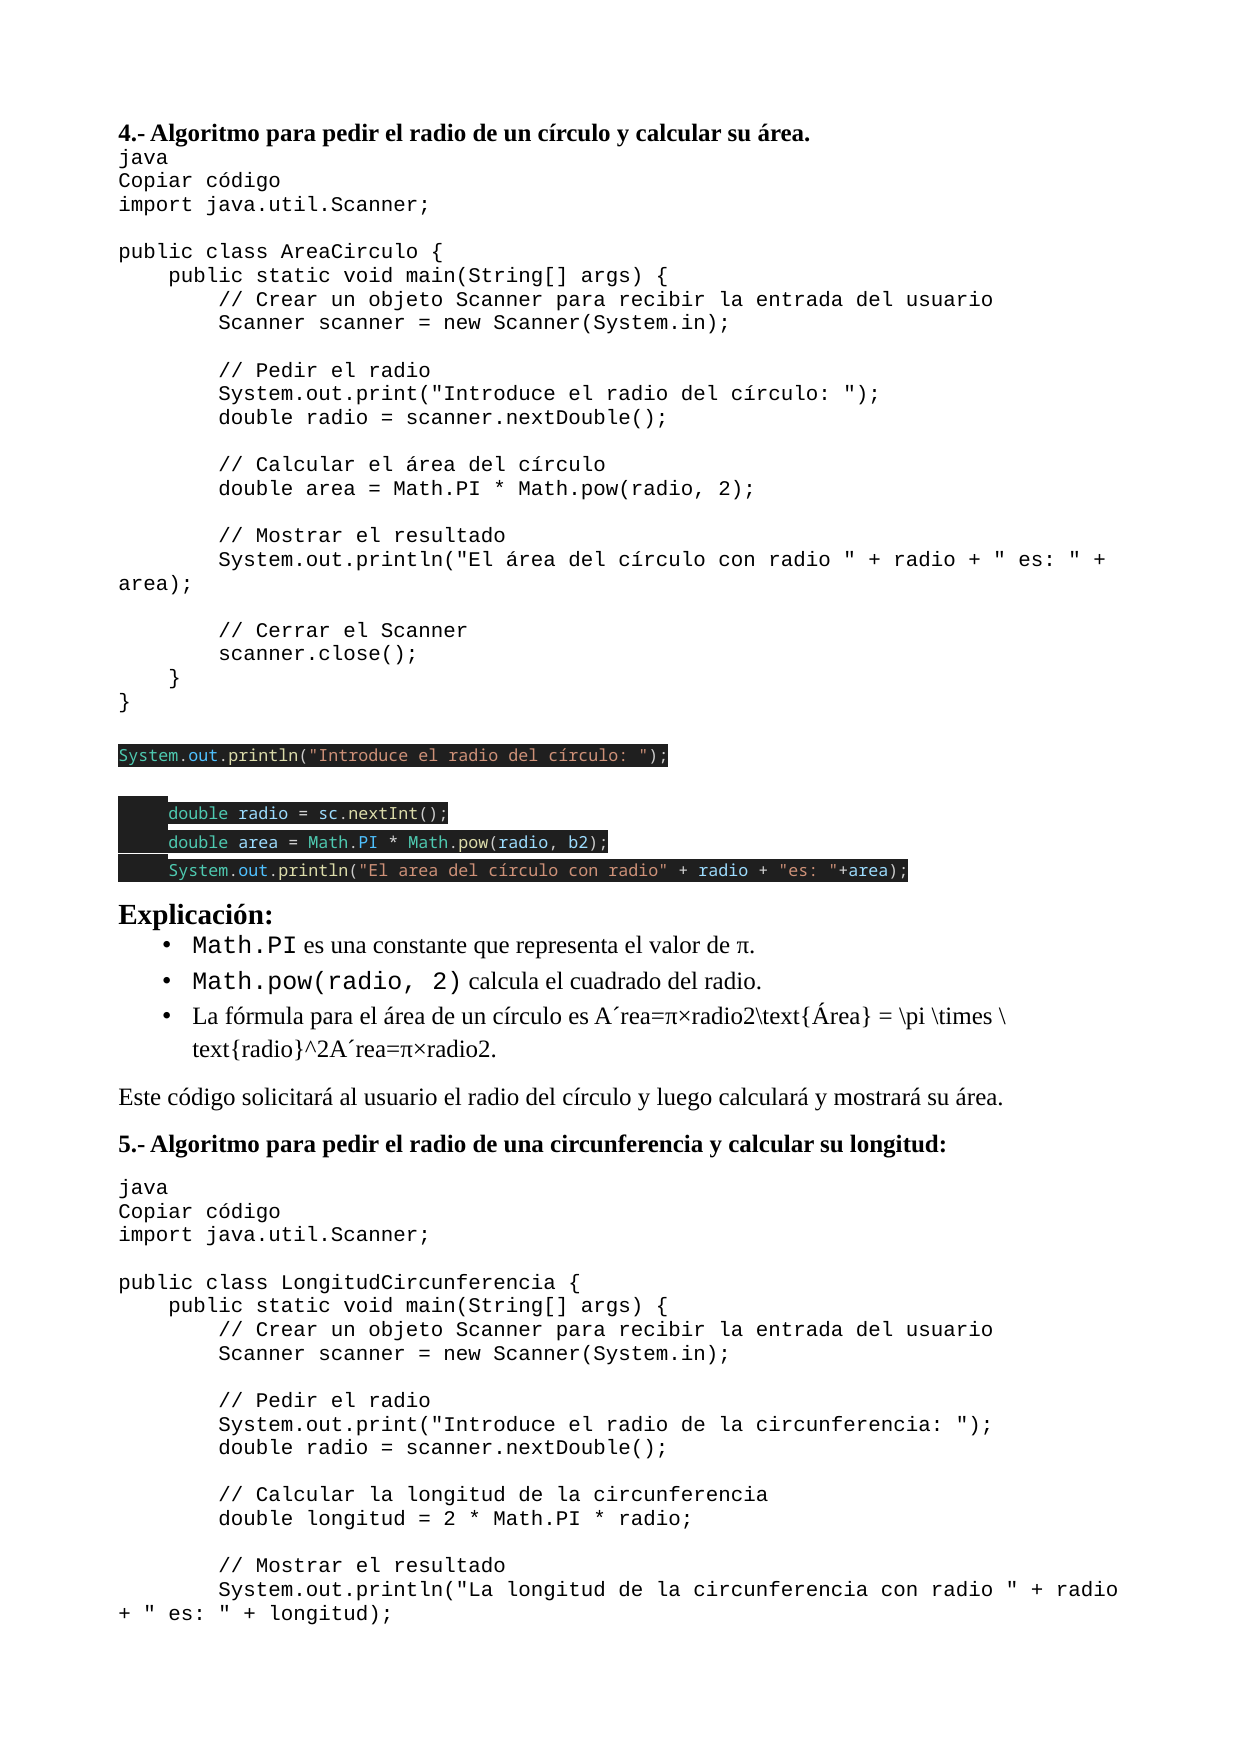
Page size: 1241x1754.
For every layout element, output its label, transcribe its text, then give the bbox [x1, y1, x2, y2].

text // Mostrar el resultado [118, 1555, 1122, 1579]
list Math.pow(radio, 2) calcula el cuadrado del radio. [162, 966, 1122, 997]
text double area = Math.PI * Math.pow(radio, b2); [118, 825, 1122, 853]
text // Calcular el área del círculo [118, 454, 1122, 478]
text // Pedir el radio [118, 1390, 1122, 1413]
text System.out.println("El área del círculo con radio " + radio + " es: " + area); [118, 549, 1122, 596]
text } [118, 691, 1122, 714]
text java [118, 1177, 1122, 1201]
text System.out.println("La longitud de la circunferencia con radio " + radio + " es: " + longitud); [118, 1579, 1122, 1626]
list Math.PI es una constante que representa el valor de π. [162, 930, 1122, 961]
text Scanner scanner = new Scanner(System.in); [118, 1343, 1122, 1366]
text System.out.print("Introduce el radio del círculo: "); [118, 383, 1122, 407]
text // Crear un objeto Scanner para recibir la entrada del usuario [118, 1319, 1122, 1343]
text Copiar código [118, 171, 1122, 194]
text double longitud = 2 * Math.PI * radio; [118, 1508, 1122, 1532]
text // Pedir el radio [118, 360, 1122, 383]
text java [118, 147, 1122, 171]
text public class AreaCirculo { [118, 241, 1122, 265]
list La fórmula para el área de un círculo es Aˊrea=π×radio2\text{Área} = \pi \times \text{radio}^2Aˊrea=π×radio2. [162, 1001, 1122, 1063]
text import java.util.Scanner; [118, 1224, 1122, 1248]
text System.out.print("Introduce el radio de la circunferencia: "); [118, 1413, 1122, 1437]
text double radio = scanner.nextDouble(); [118, 1437, 1122, 1461]
subtitle Explicación: [118, 897, 1122, 930]
text Este código solicitará al usuario el radio del círculo y luego calculará y mostrará su área. [118, 1082, 1122, 1111]
text // Calcular la longitud de la circunferencia [118, 1484, 1122, 1508]
text 5.- Algoritmo para pedir el radio de una circunferencia y calcular su longitud: [118, 1129, 1122, 1158]
text // Cerrar el Scanner [118, 620, 1122, 643]
text Copiar código [118, 1201, 1122, 1224]
text public static void main(String[] args) { [118, 265, 1122, 289]
text // Mostrar el resultado [118, 525, 1122, 549]
text double area = Math.PI * Math.pow(radio, 2); [118, 478, 1122, 502]
text 4.- Algoritmo para pedir el radio de un círculo y calcular su área. [118, 118, 1122, 147]
text double radio = scanner.nextDouble(); [118, 407, 1122, 431]
text public class LongitudCircunferencia { [118, 1272, 1122, 1295]
text double radio = sc.nextInt(); [118, 796, 1122, 825]
text public static void main(String[] args) { [118, 1295, 1122, 1319]
text import java.util.Scanner; [118, 194, 1122, 218]
text Scanner scanner = new Scanner(System.in); [118, 312, 1122, 336]
text System.out.println("Introduce el radio del círculo: "); [118, 744, 1122, 767]
text } [118, 667, 1122, 691]
text scanner.close(); [118, 643, 1122, 667]
text System.out.println("El area del círculo con radio" + radio + "es: "+area); [118, 853, 1122, 882]
text // Crear un objeto Scanner para recibir la entrada del usuario [118, 289, 1122, 312]
